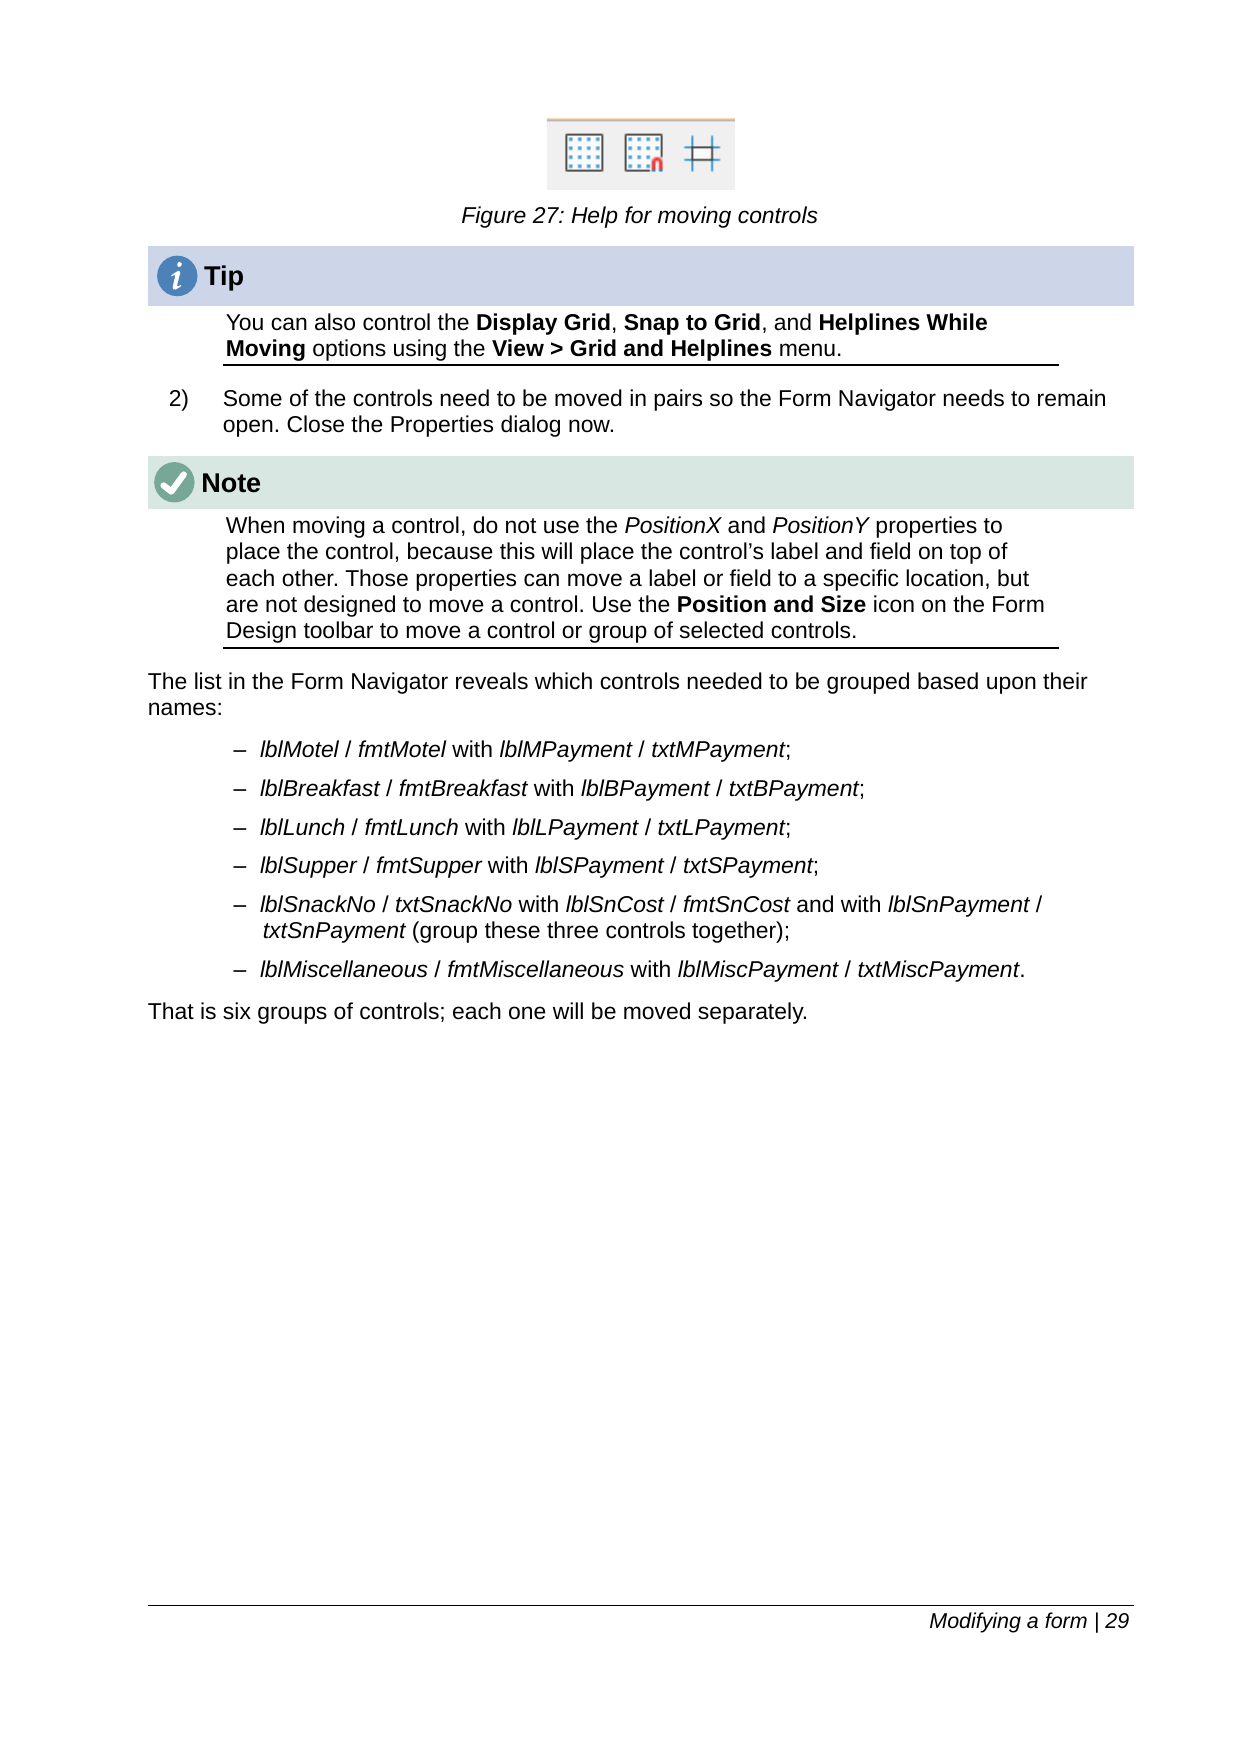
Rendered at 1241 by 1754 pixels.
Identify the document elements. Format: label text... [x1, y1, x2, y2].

subtitle Note [148, 456, 1134, 509]
picture [546, 118, 735, 190]
subtitle Tip [148, 246, 1134, 306]
text Figure 27: Help for moving controls [461, 202, 820, 228]
text That is six groups of controls; each one will be moved separately. [148, 998, 1134, 1024]
list lblBreakfast / fmtBreakfast with lblBPayment / txtBPayment; [230, 772, 1134, 801]
text The list in the Form Navigator reveals which controls needed to be grouped based upon their names: [148, 668, 1134, 720]
list lblLunch / fmtLunch with lblLPayment / txtLPayment; [230, 811, 1134, 840]
list lblSupper / fmtSupper with lblSPayment / txtSPayment; [230, 849, 1134, 879]
text When moving a control, do not use the PositionX and PositionY properties to place the control, because this will place the control’s label and field on top of each other. Those properties can move a label or field to a specific location, but are not designed to move a control. Use the Position and Size icon on the Form Design toolbar to move a control or group of selected controls. [223, 509, 1059, 647]
list Some of the controls need to be moved in pairs so the Form Navigator needs to remain open. Close the Properties dialog now. [189, 385, 1134, 438]
list lblMotel / fmtMotel with lblMPayment / txtMPayment; [230, 733, 1134, 762]
list lblMiscellaneous / fmtMiscellaneous with lblMiscPayment / txtMiscPayment. [230, 953, 1134, 986]
text You can also control the Display Grid, Snap to Grid, and Helplines While Moving options using the View > Grid and Helplines menu. [223, 306, 1059, 364]
list lblSnackNo / txtSnackNo with lblSnCost / fmtSnCost and with lblSnPayment / txtSnPayment (group these three controls together); [230, 888, 1134, 944]
